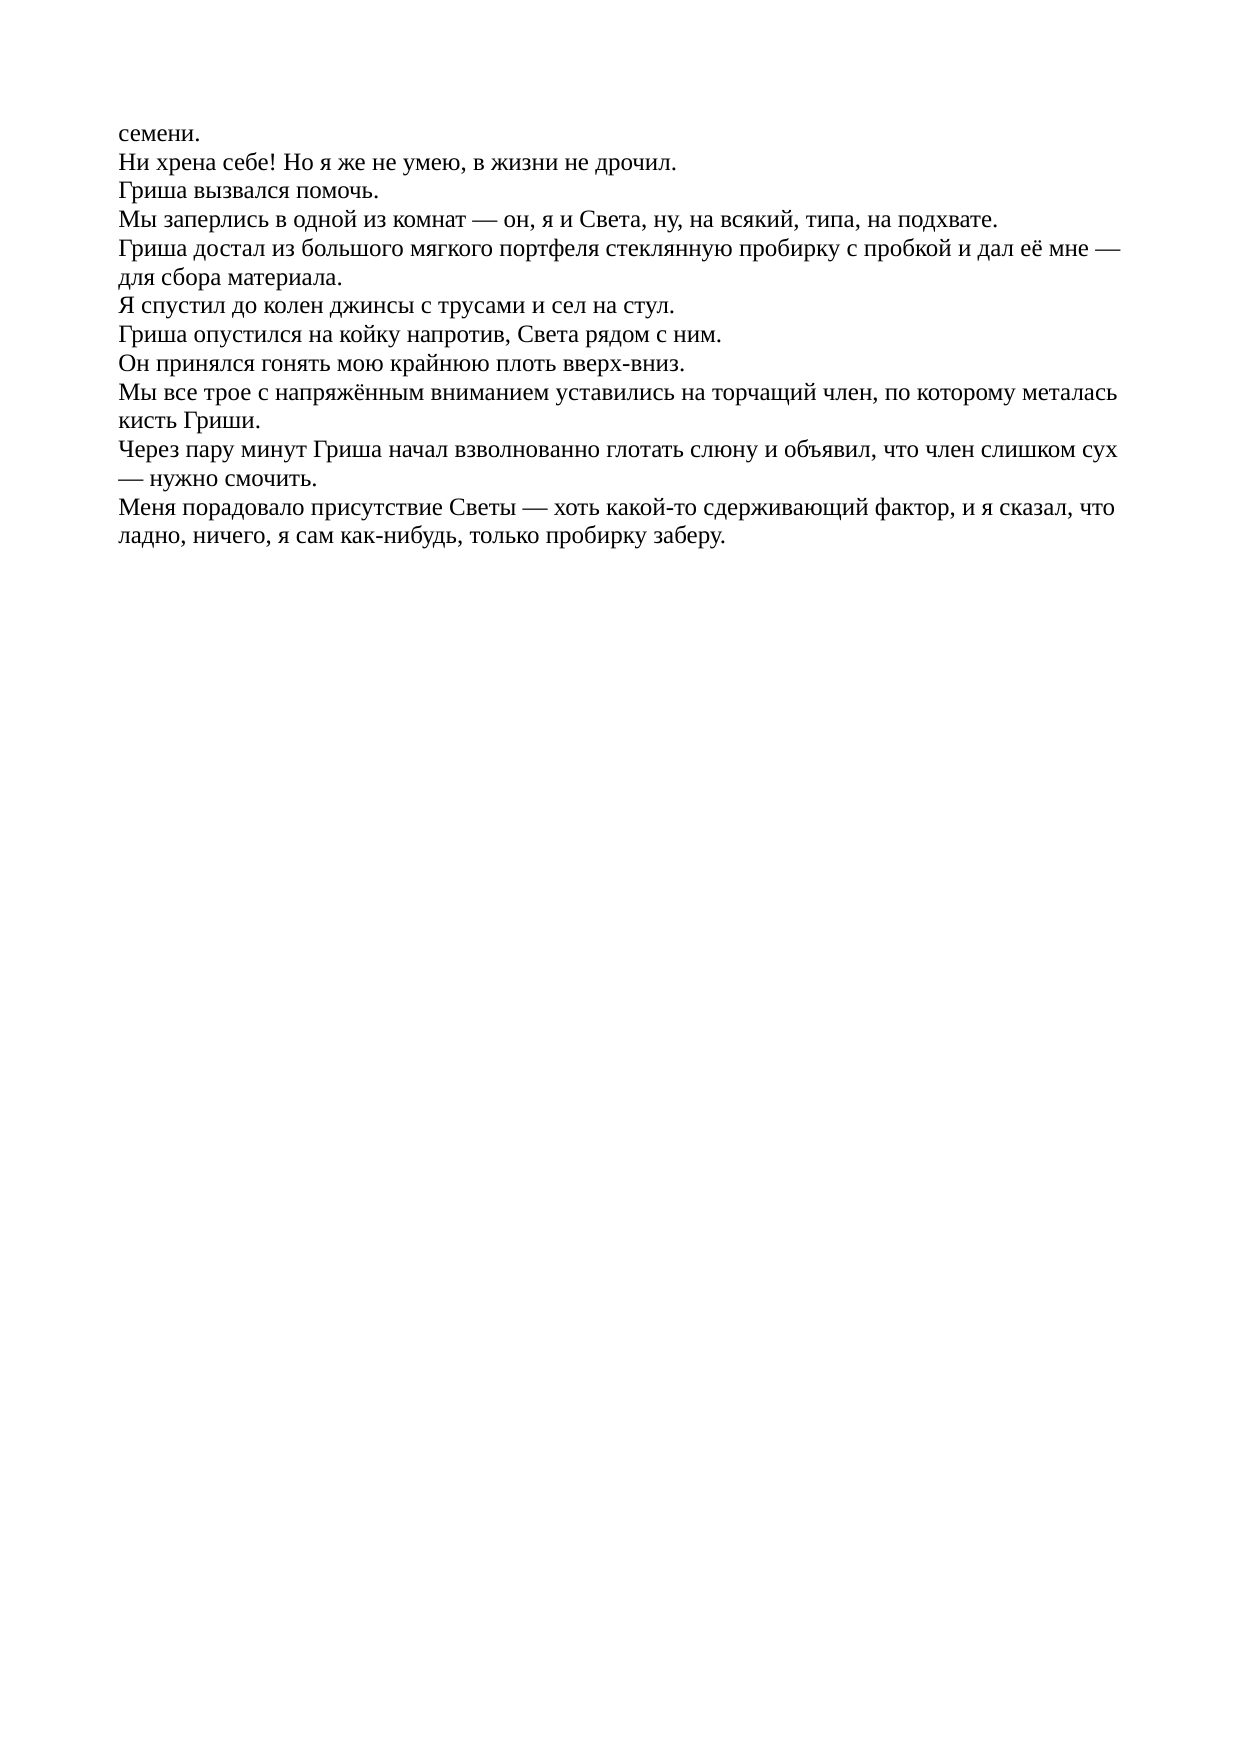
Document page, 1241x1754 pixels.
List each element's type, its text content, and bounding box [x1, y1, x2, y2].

text Я спустил до колен джинсы с трусами и сел на стул. [118, 291, 1122, 319]
text Через пару минут Гриша начал взволнованно глотать слюну и объявил, что член слишком сух — нужно смочить. [118, 434, 1122, 492]
text Он принялся гонять мою крайнюю плоть вверх-вниз. [118, 348, 1122, 377]
text семени. [118, 118, 1122, 147]
text Гриша достал из большого мягкого портфеля стеклянную пробирку с пробкой и дал её мне — для сбора материала. [118, 233, 1122, 291]
text Мы все трое с напряжённым вниманием уставились на торчащий член, по которому металась кисть Гриши. [118, 377, 1122, 434]
text Мы заперлись в одной из комнат — он, я и Света, ну, на всякий, типа, на подхвате. [118, 204, 1122, 233]
text Ни хрена себе! Но я же не умею, в жизни не дрочил. [118, 147, 1122, 176]
text Меня порадовало присутствие Светы — хоть какой-то сдерживающий фактор, и я сказал, что ладно, ничего, я сам как-нибудь, только пробирку заберу. [118, 492, 1122, 549]
text Гриша опустился на койку напротив, Света рядом с ним. [118, 319, 1122, 348]
text Гриша вызвался помочь. [118, 176, 1122, 204]
